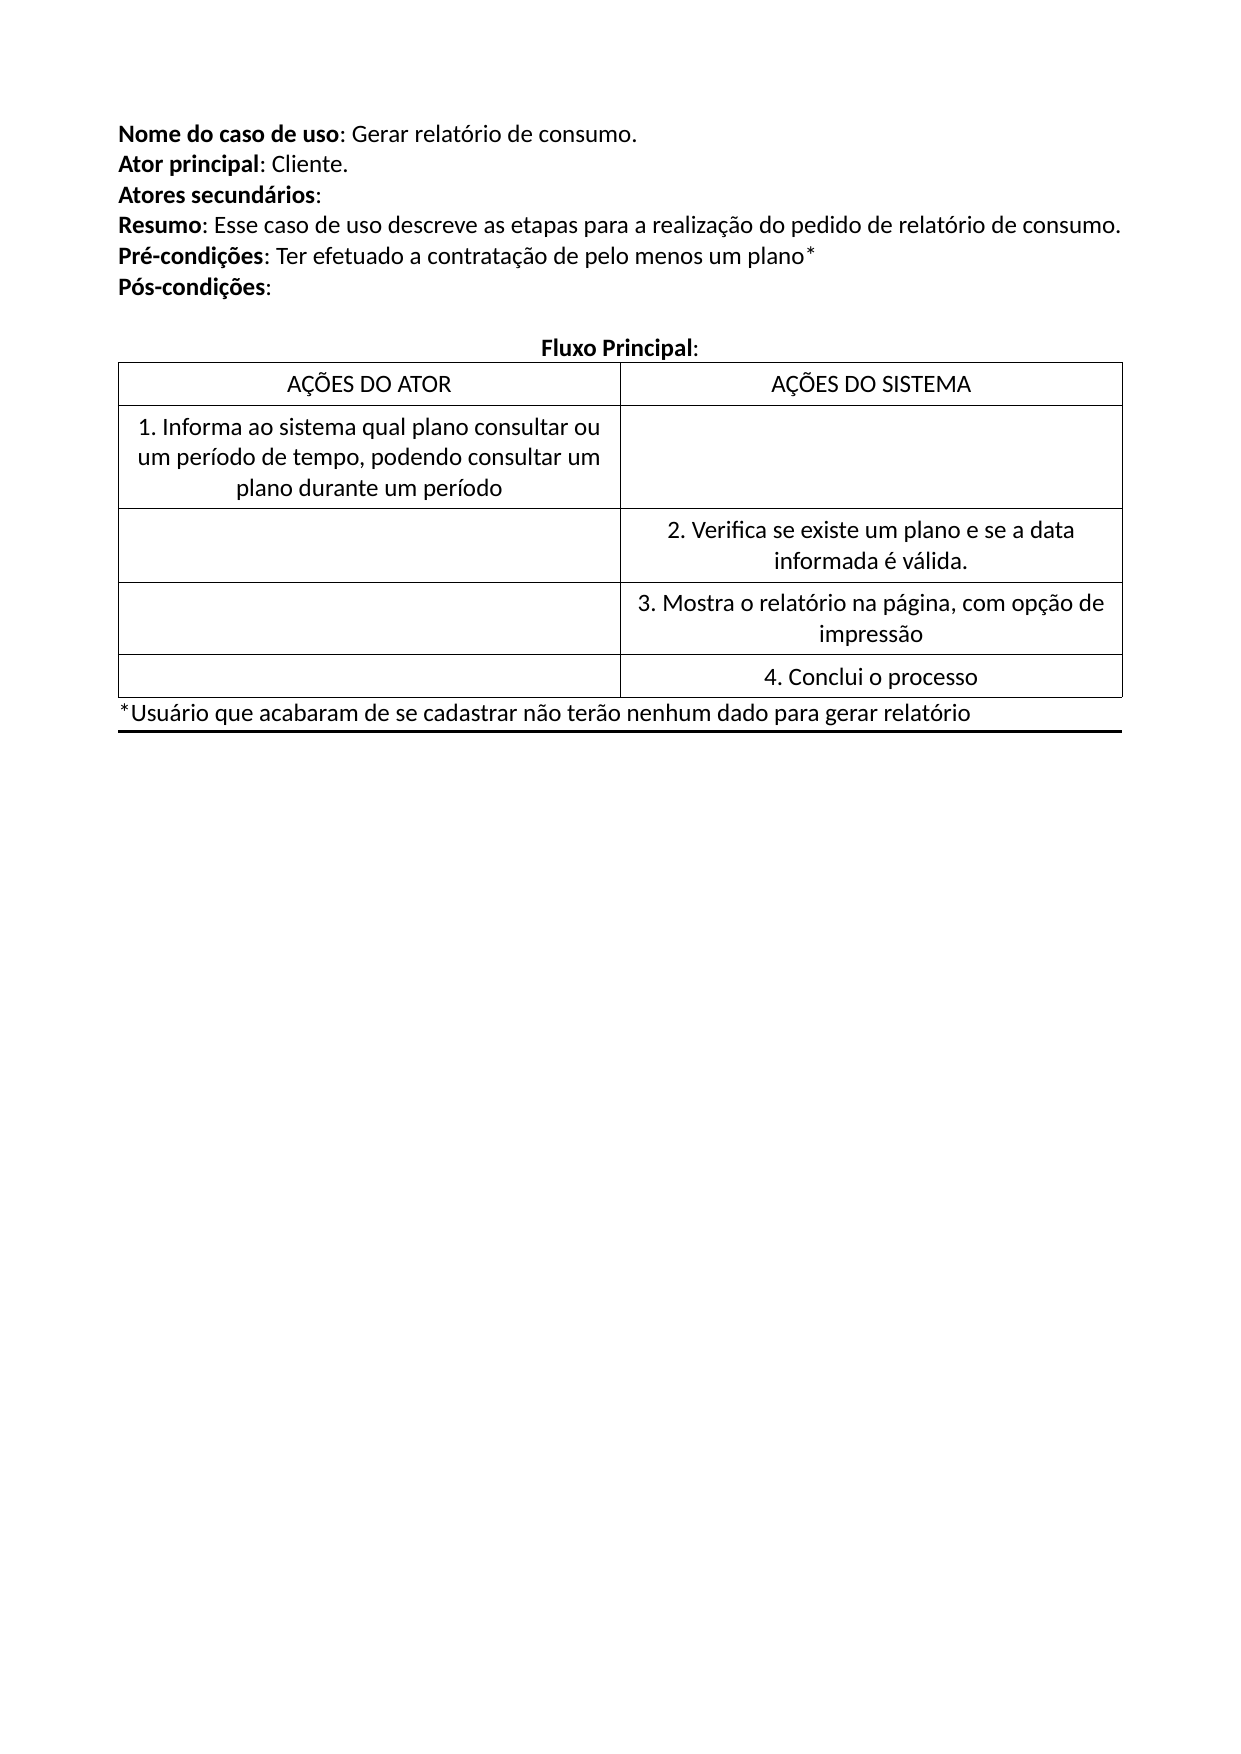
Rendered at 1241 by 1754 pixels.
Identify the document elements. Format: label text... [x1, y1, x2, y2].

text Fluxo Principal: [118, 332, 1122, 362]
text Resumo: Esse caso de uso descreve as etapas para a realização do pedido de relatório de consumo. [118, 210, 1122, 240]
table_cell 1. Informa ao sistema qual plano consultar ou um período de tempo, podendo consultar um plano durante um período [119, 406, 620, 508]
table_cell [621, 406, 1122, 508]
table_cell 4. Conclui o processo [621, 655, 1122, 697]
text *Usuário que acabaram de se cadastrar não terão nenhum dado para gerar relatório [118, 698, 1122, 730]
text Atores secundários: [118, 179, 1122, 210]
text Nome do caso de uso: Gerar relatório de consumo. [118, 118, 1122, 149]
text Pós-condições: [118, 271, 1122, 301]
table_cell [119, 583, 620, 654]
table_header AÇÕES DO ATOR [119, 363, 620, 405]
table_header AÇÕES DO SISTEMA [621, 363, 1122, 405]
table_cell [119, 509, 620, 581]
table_cell 2. Verifica se existe um plano e se a data informada é válida. [621, 509, 1122, 581]
text Pré-condições: Ter efetuado a contratação de pelo menos um plano* [118, 240, 1122, 271]
table_cell 3. Mostra o relatório na página, com opção de impressão [621, 583, 1122, 654]
text Ator principal: Cliente. [118, 149, 1122, 179]
table_cell [119, 655, 620, 697]
